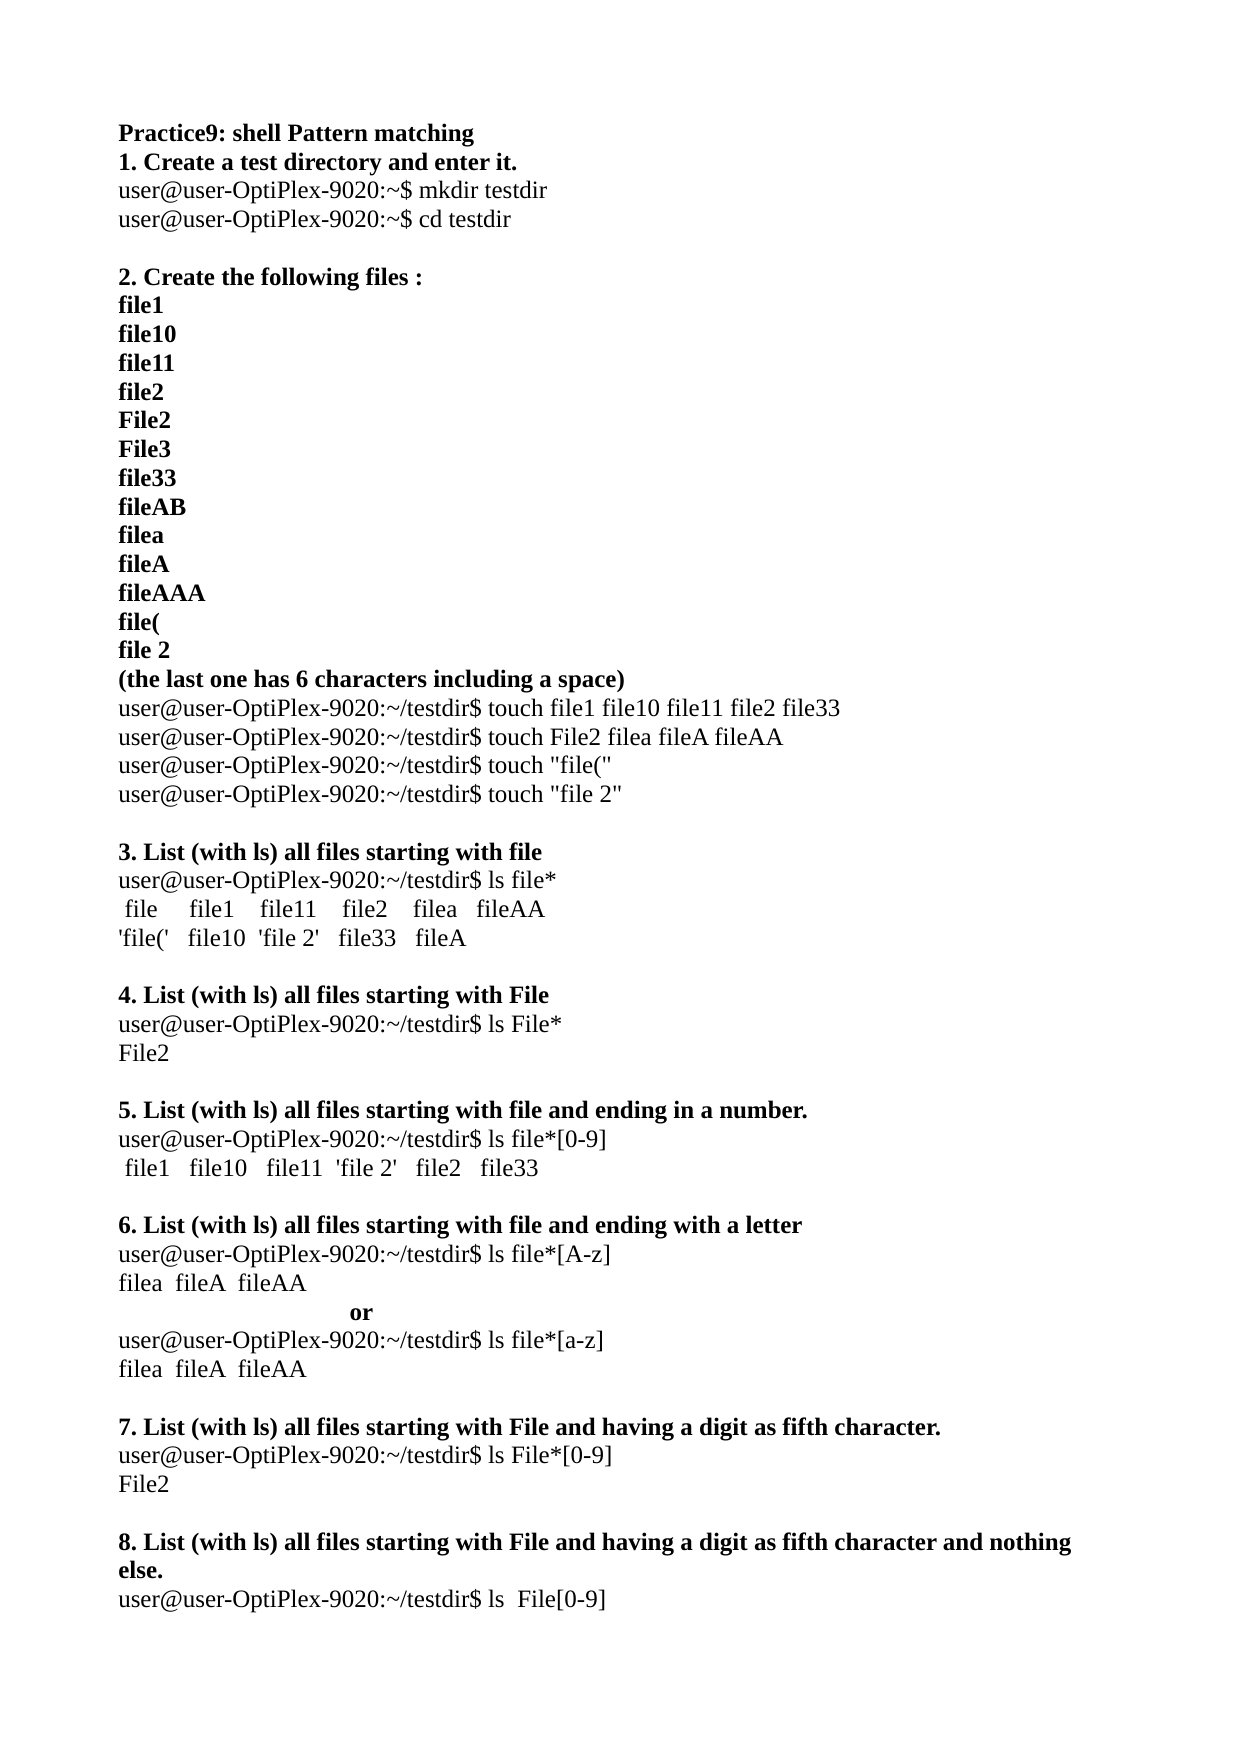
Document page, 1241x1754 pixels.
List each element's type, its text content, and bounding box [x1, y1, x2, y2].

text 7. List (with ls) all files starting with File and having a digit as fifth character. [118, 1412, 1122, 1441]
text 2. Create the following files : [118, 262, 1122, 291]
text 'file(' file10 'file 2' file33 fileA [118, 923, 1122, 952]
text filea fileA fileAA [118, 1268, 1122, 1297]
text file1 file10 file11 'file 2' file2 file33 [118, 1153, 1122, 1182]
text 5. List (with ls) all files starting with file and ending in a number. [118, 1096, 1122, 1124]
text file10 [118, 319, 1122, 348]
text user@user-OptiPlex-9020:~/testdir$ touch "file 2" [118, 779, 1122, 808]
text file1 [118, 291, 1122, 319]
text user@user-OptiPlex-9020:~/testdir$ ls file*[0-9] [118, 1124, 1122, 1153]
text 4. List (with ls) all files starting with File [118, 981, 1122, 1009]
text fileA [118, 549, 1122, 578]
text File2 [118, 1038, 1122, 1067]
text user@user-OptiPlex-9020:~$ mkdir testdir [118, 176, 1122, 204]
text user@user-OptiPlex-9020:~/testdir$ ls file*[a-z] [118, 1326, 1122, 1354]
text file file1 file11 file2 filea fileAA [118, 894, 1122, 923]
text fileAB [118, 492, 1122, 521]
text File2 [118, 1469, 1122, 1498]
text file 2 [118, 636, 1122, 664]
text user@user-OptiPlex-9020:~/testdir$ ls File* [118, 1009, 1122, 1038]
text 8. List (with ls) all files starting with File and having a digit as fifth character and nothing else. [118, 1527, 1122, 1584]
text or [118, 1297, 1122, 1326]
text filea [118, 521, 1122, 549]
text user@user-OptiPlex-9020:~/testdir$ ls File[0-9] [118, 1584, 1122, 1613]
text user@user-OptiPlex-9020:~/testdir$ touch File2 filea fileA fileAA [118, 722, 1122, 751]
text user@user-OptiPlex-9020:~/testdir$ ls file* [118, 866, 1122, 894]
text user@user-OptiPlex-9020:~/testdir$ ls File*[0-9] [118, 1441, 1122, 1469]
text File3 [118, 434, 1122, 463]
text file11 [118, 348, 1122, 377]
text user@user-OptiPlex-9020:~/testdir$ ls file*[A-z] [118, 1239, 1122, 1268]
text 6. List (with ls) all files starting with file and ending with a letter [118, 1211, 1122, 1239]
text filea fileA fileAA [118, 1354, 1122, 1383]
text File2 [118, 406, 1122, 434]
text file33 [118, 463, 1122, 492]
text user@user-OptiPlex-9020:~$ cd testdir [118, 204, 1122, 233]
text file2 [118, 377, 1122, 406]
text 1. Create a test directory and enter it. [118, 147, 1122, 176]
text (the last one has 6 characters including a space) [118, 664, 1122, 693]
text fileAAA [118, 578, 1122, 607]
text file( [118, 607, 1122, 636]
text user@user-OptiPlex-9020:~/testdir$ touch file1 file10 file11 file2 file33 [118, 693, 1122, 722]
text Practice9: shell Pattern matching [118, 118, 1122, 147]
text user@user-OptiPlex-9020:~/testdir$ touch "file(" [118, 751, 1122, 779]
text 3. List (with ls) all files starting with file [118, 837, 1122, 866]
